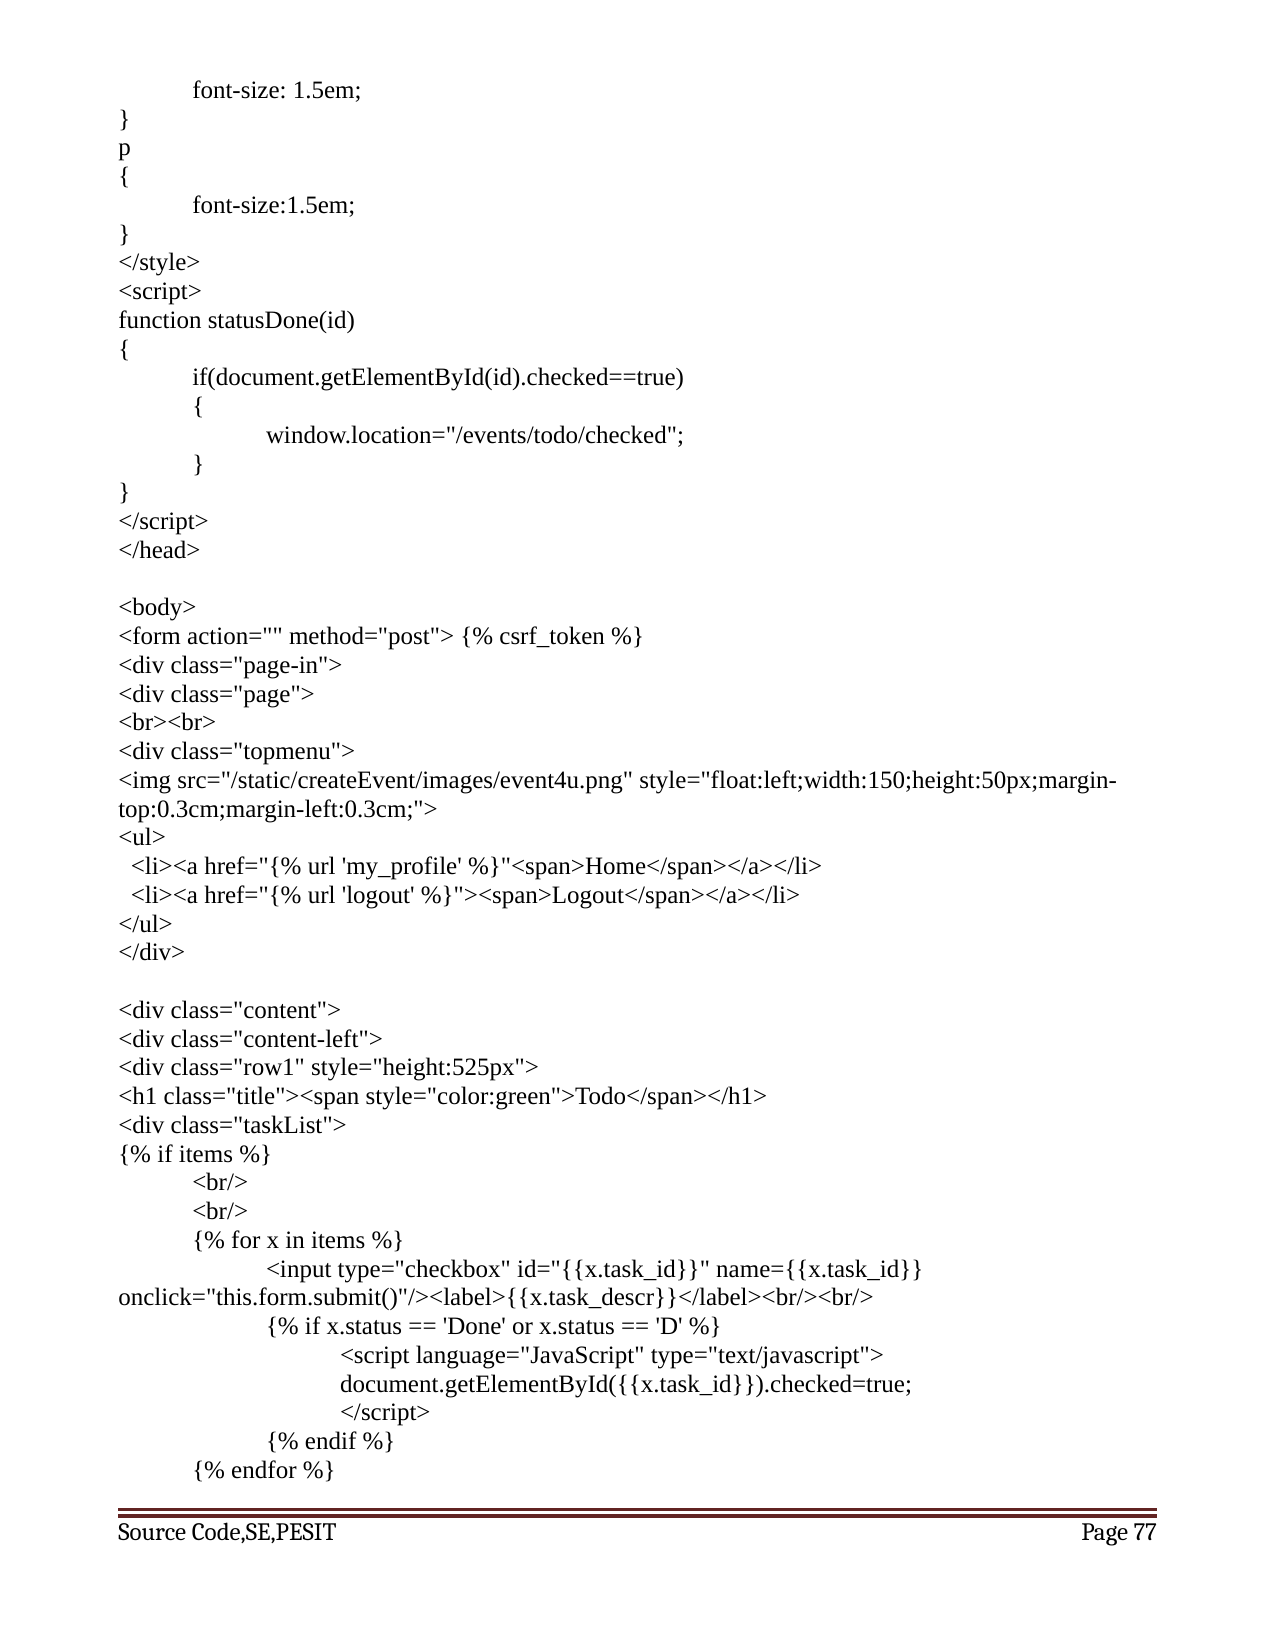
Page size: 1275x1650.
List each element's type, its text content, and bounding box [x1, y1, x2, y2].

text } [118, 219, 1157, 247]
text <body> [118, 592, 1157, 621]
text {% if x.status == 'Done' or x.status == 'D' %} [118, 1311, 1157, 1340]
text <li><a href="{% url 'logout' %}"><span>Logout</span></a></li> [118, 880, 1157, 909]
text <h1 class="title"><span style="color:green">Todo</span></h1> [118, 1081, 1157, 1110]
text <input type="checkbox" id="{{x.task_id}}" name={{x.task_id}} onclick="this.form.submit()"/><label>{{x.task_descr}}</label><br/><br/> [118, 1254, 1157, 1311]
text <br/> [118, 1196, 1157, 1225]
text <li><a href="{% url 'my_profile' %}"<span>Home</span></a></li> [118, 851, 1157, 880]
text </script> [118, 506, 1157, 535]
text {% endfor %} [118, 1455, 1157, 1484]
text { [118, 334, 1157, 362]
text {% endif %} [118, 1426, 1157, 1455]
text { [118, 161, 1157, 190]
text } [118, 104, 1157, 132]
text <ul> [118, 822, 1157, 851]
text } [118, 449, 1157, 477]
text { [118, 391, 1157, 420]
text <div class="content-left"> [118, 1024, 1157, 1052]
text font-size: 1.5em; [118, 75, 1157, 104]
text window.location="/events/todo/checked"; [118, 420, 1157, 449]
text <script language="JavaScript" type="text/javascript"> [118, 1340, 1157, 1369]
text </div> [118, 937, 1157, 966]
text p [118, 132, 1157, 161]
text } [118, 477, 1157, 506]
text <script> [118, 276, 1157, 305]
text </script> [118, 1397, 1157, 1426]
text <br/> [118, 1167, 1157, 1196]
text </style> [118, 247, 1157, 276]
text {% for x in items %} [118, 1225, 1157, 1254]
text <div class="page-in"> [118, 650, 1157, 679]
text {% if items %} [118, 1139, 1157, 1167]
text </head> [118, 535, 1157, 564]
text <div class="row1" style="height:525px"> [118, 1052, 1157, 1081]
text <div class="topmenu"> [118, 736, 1157, 765]
text font-size:1.5em; [118, 190, 1157, 219]
text </ul> [118, 909, 1157, 937]
text <form action="" method="post"> {% csrf_token %} [118, 621, 1157, 650]
text function statusDone(id) [118, 305, 1157, 334]
text <div class="page"> [118, 679, 1157, 707]
text <img src="/static/createEvent/images/event4u.png" style="float:left;width:150;height:50px;margin-top:0.3cm;margin-left:0.3cm;"> [118, 765, 1157, 822]
text document.getElementById({{x.task_id}}).checked=true; [118, 1369, 1157, 1397]
text <div class="taskList"> [118, 1110, 1157, 1139]
text <div class="content"> [118, 995, 1157, 1024]
text if(document.getElementById(id).checked==true) [118, 362, 1157, 391]
text <br><br> [118, 707, 1157, 736]
